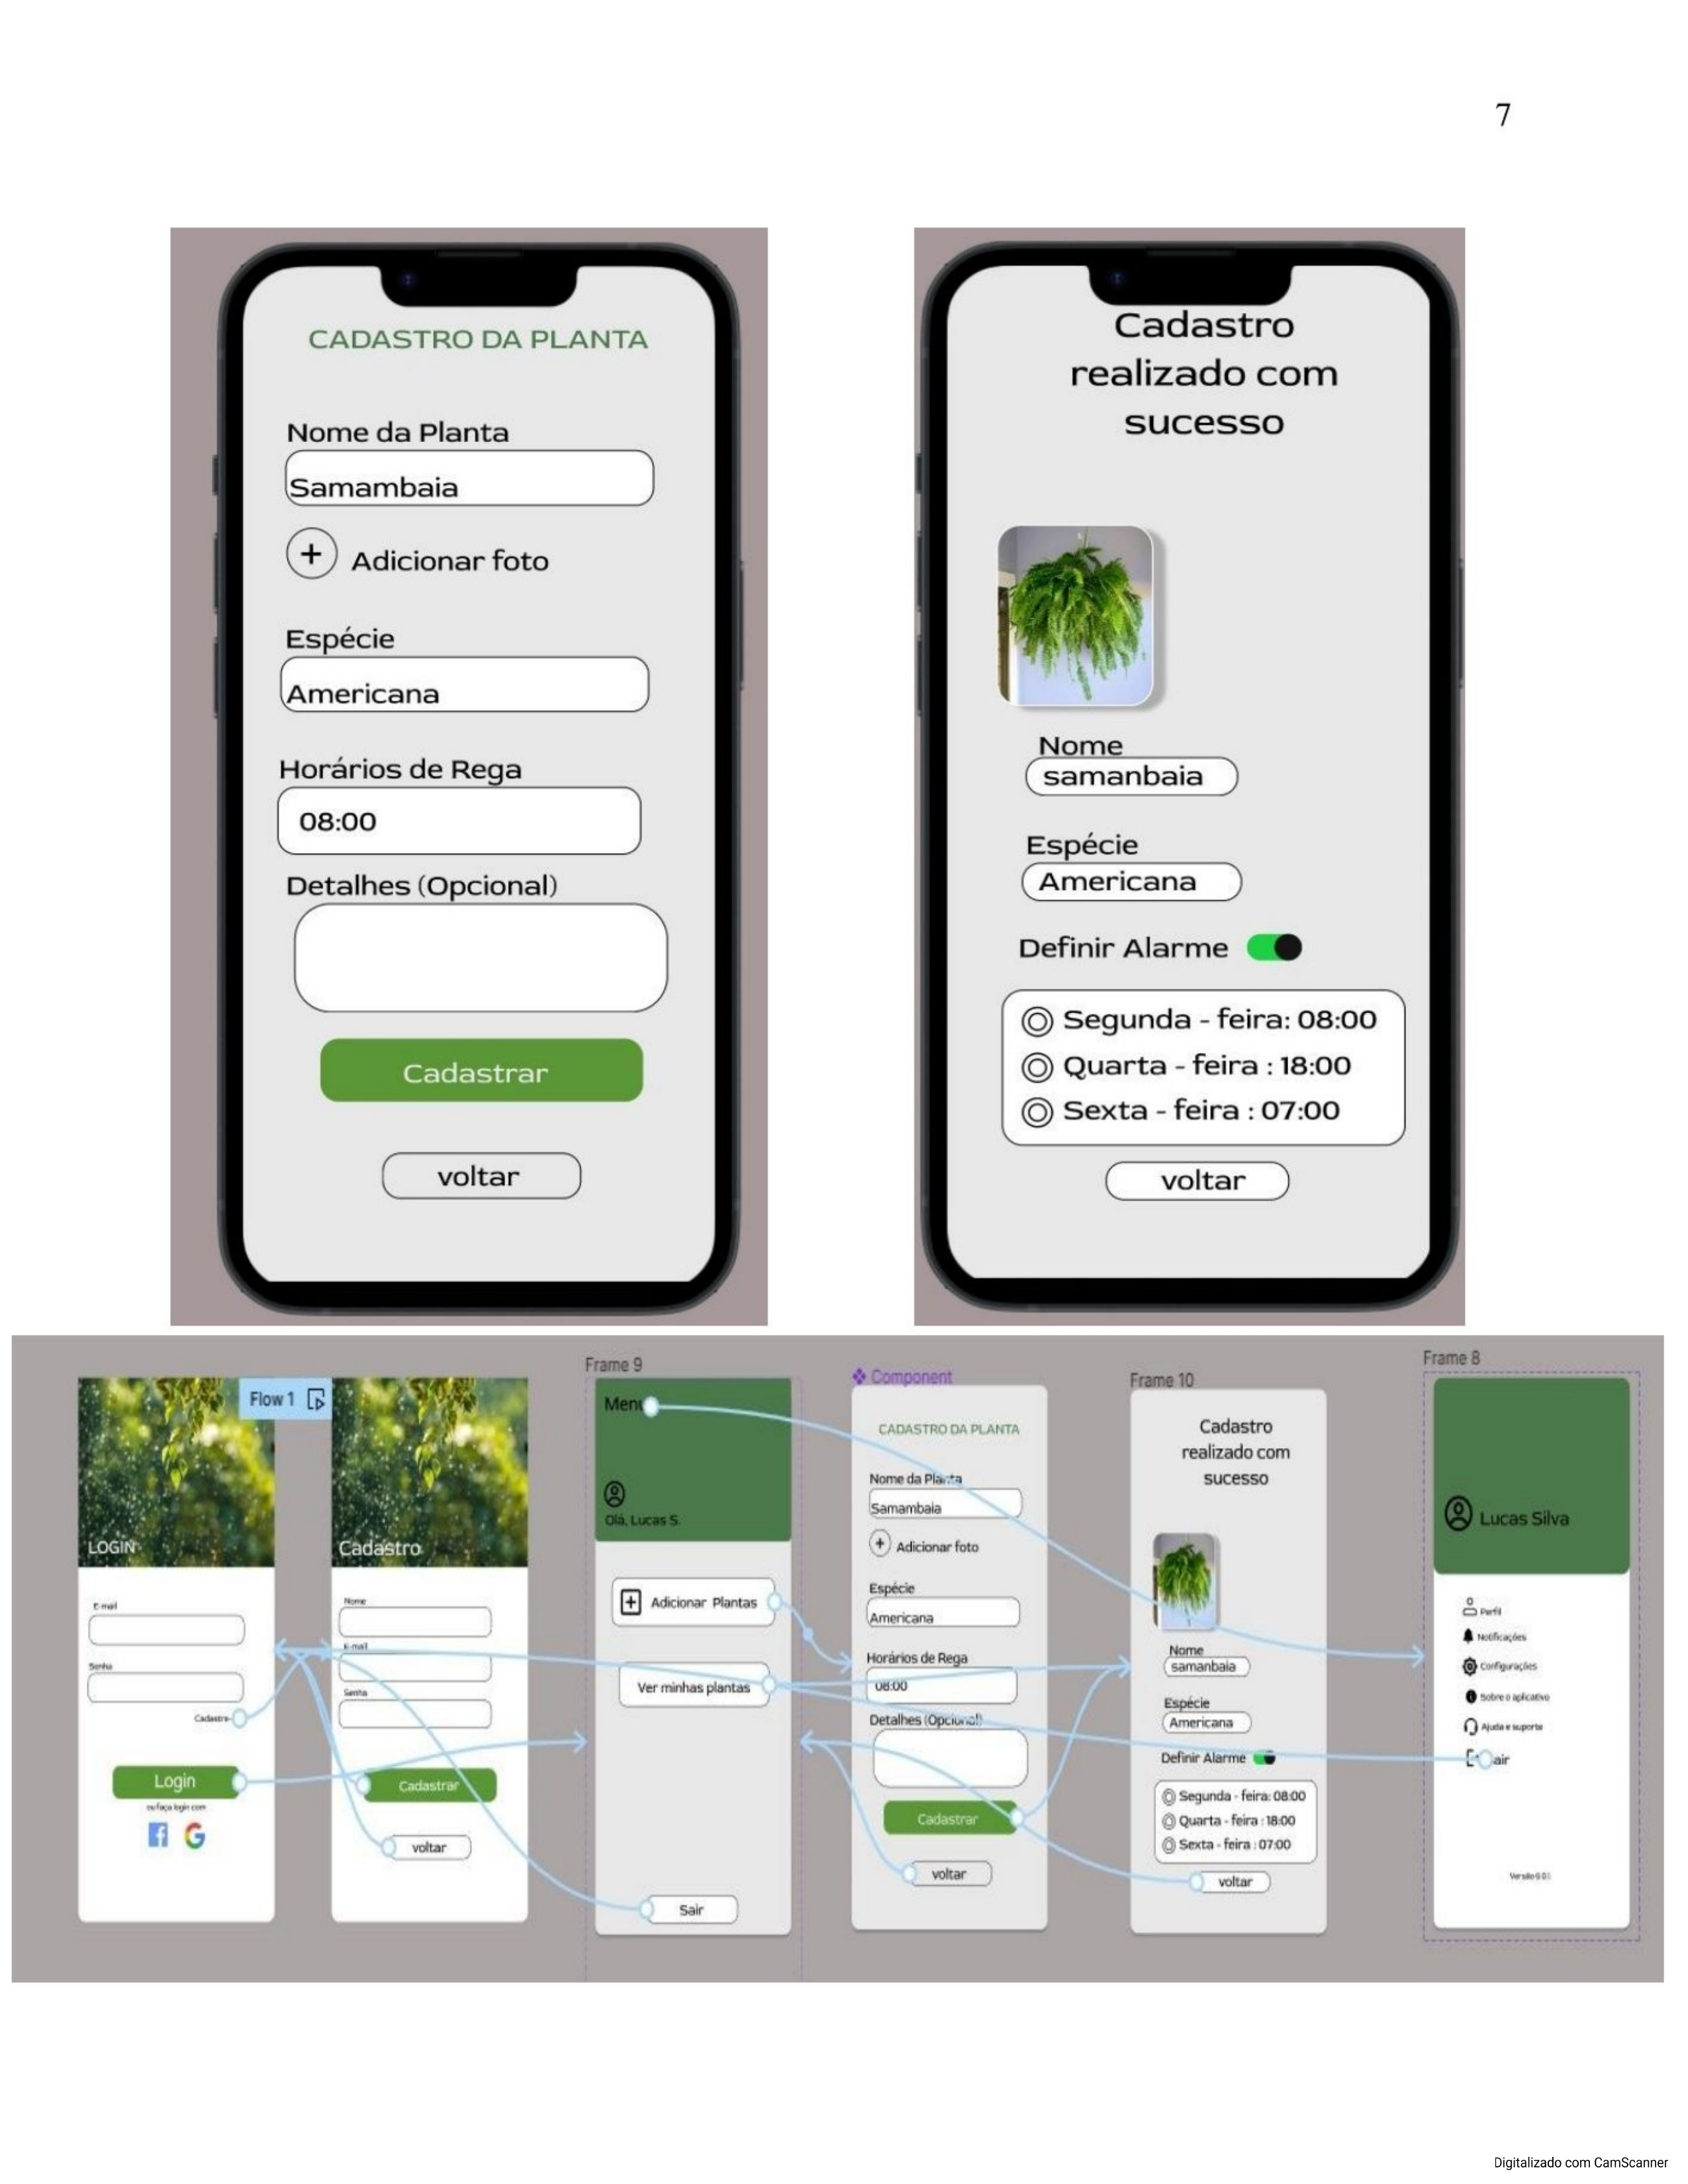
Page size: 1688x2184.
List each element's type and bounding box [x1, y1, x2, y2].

picture [1495, 2156, 1668, 2170]
picture [11, 95, 1664, 1989]
